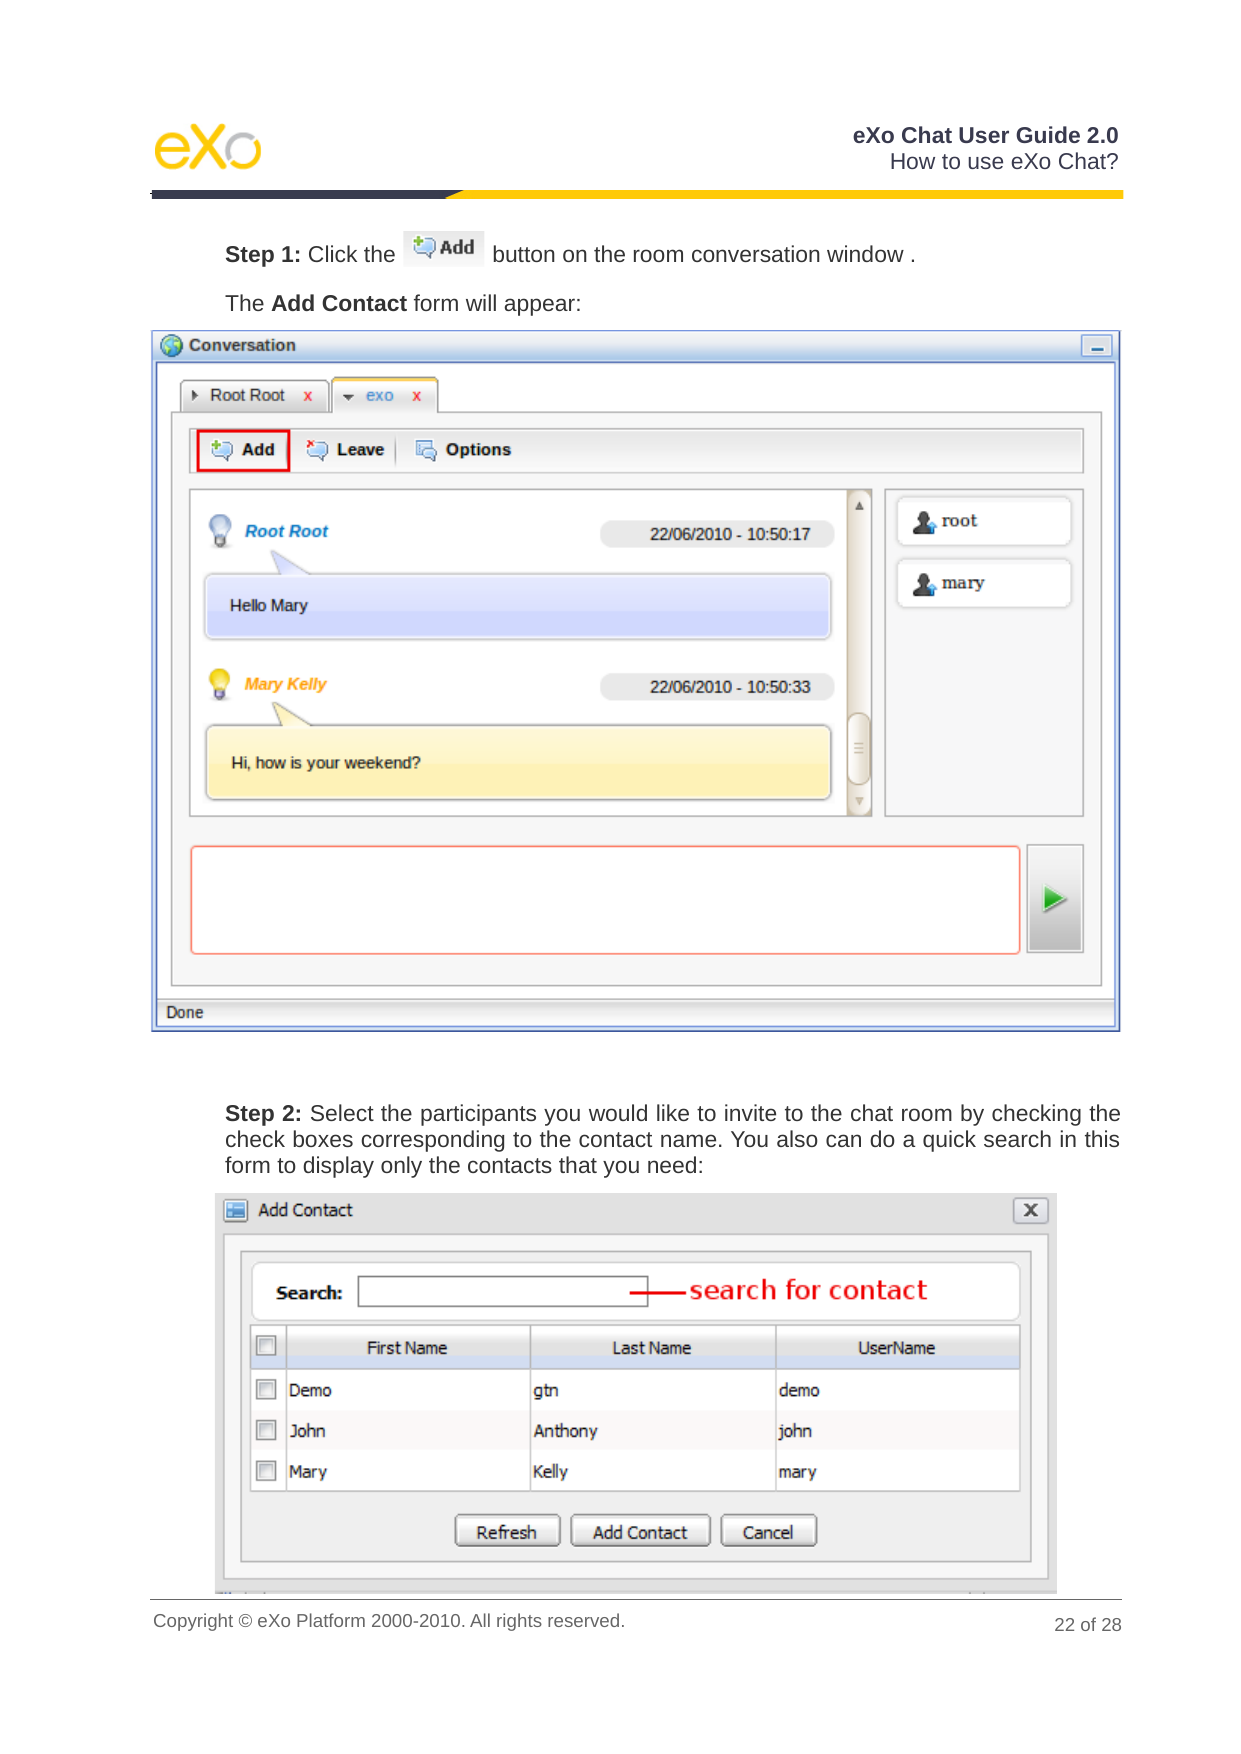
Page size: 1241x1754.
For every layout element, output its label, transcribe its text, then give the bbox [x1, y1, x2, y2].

picture [214, 1193, 1057, 1594]
list The Add Contact form will appear: [187, 289, 1122, 316]
picture [151, 190, 1124, 199]
picture [155, 123, 262, 170]
picture [150, 330, 1122, 1032]
picture [403, 231, 485, 267]
list Step 2: Select the participants you would like to invite to the chat room by checking the check boxes corresponding to the contact name. You also can do a quick search in this form to display only the contacts that you need: [187, 1099, 1122, 1179]
list Step 1: Click thebutton on the room conversation window . [187, 223, 1122, 274]
